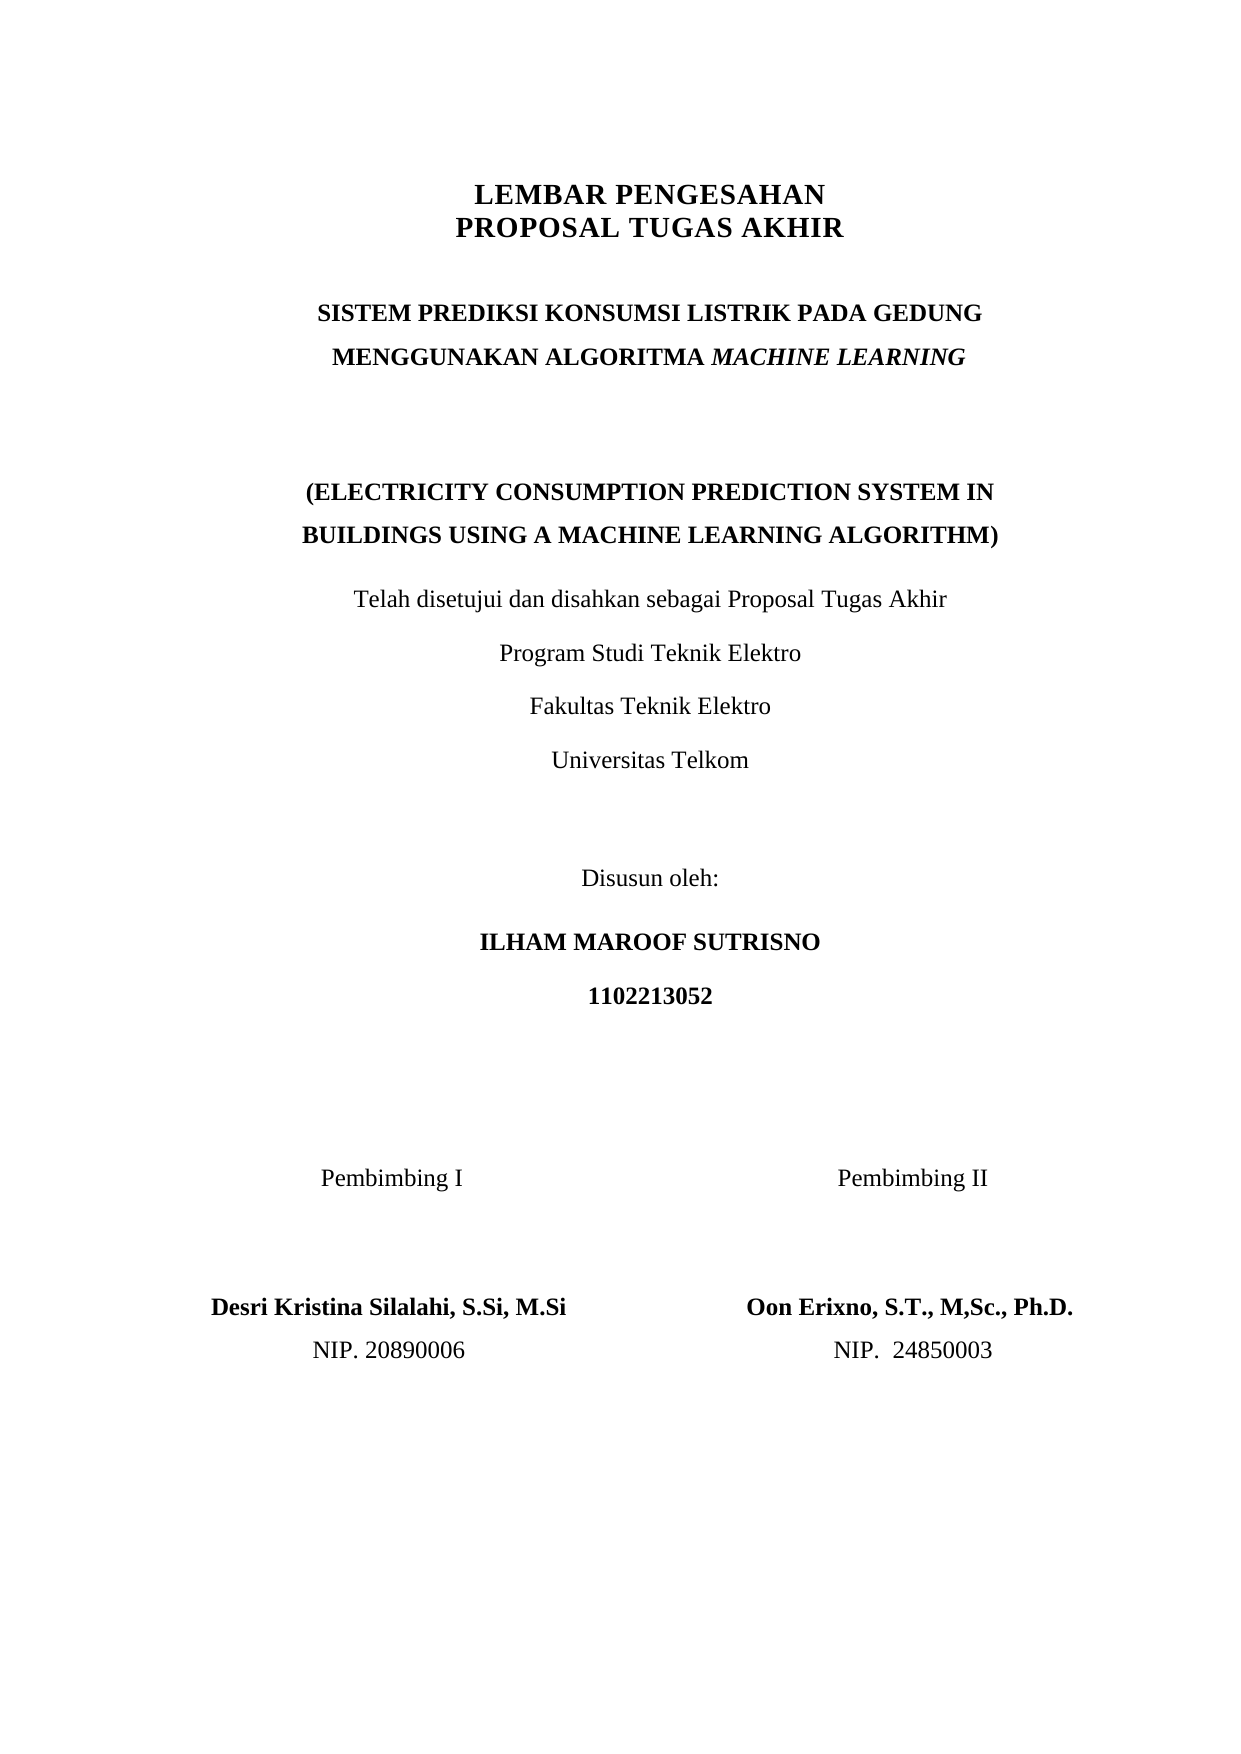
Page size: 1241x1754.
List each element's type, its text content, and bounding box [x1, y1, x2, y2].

text Universitas Telkom [237, 745, 1063, 774]
table_header Pembimbing II Oon Erixno, S.T., M,Sc., Ph.D. NIP. 24850003 [640, 1163, 1093, 1407]
text Telah disetujui dan disahkan sebagai Proposal Tugas Akhir [237, 584, 1063, 612]
text ILHAM MAROOF SUTRISNO [237, 927, 1063, 956]
text LEMBAR PENGESAHAN PROPOSAL TUGAS AKHIR [237, 177, 1063, 278]
text Program Studi Teknik Elektro [237, 638, 1063, 666]
table_header [1094, 1163, 1240, 1407]
table_header Pembimbing I Desri Kristina Silalahi, S.Si, M.Si NIP. 20890006 [143, 1163, 640, 1407]
text SISTEM PREDIKSI KONSUMSI LISTRIK PADA GEDUNG MENGGUNAKAN ALGORITMA MACHINE LEARNING [237, 298, 1063, 370]
text 1102213052 [237, 981, 1063, 1010]
text Fakultas Teknik Elektro [237, 691, 1063, 720]
text (ELECTRICITY CONSUMPTION PREDICTION SYSTEM IN BUILDINGS USING A MACHINE LEARNING ALGORITHM) [237, 477, 1063, 548]
text Disusun oleh: [237, 863, 1063, 892]
